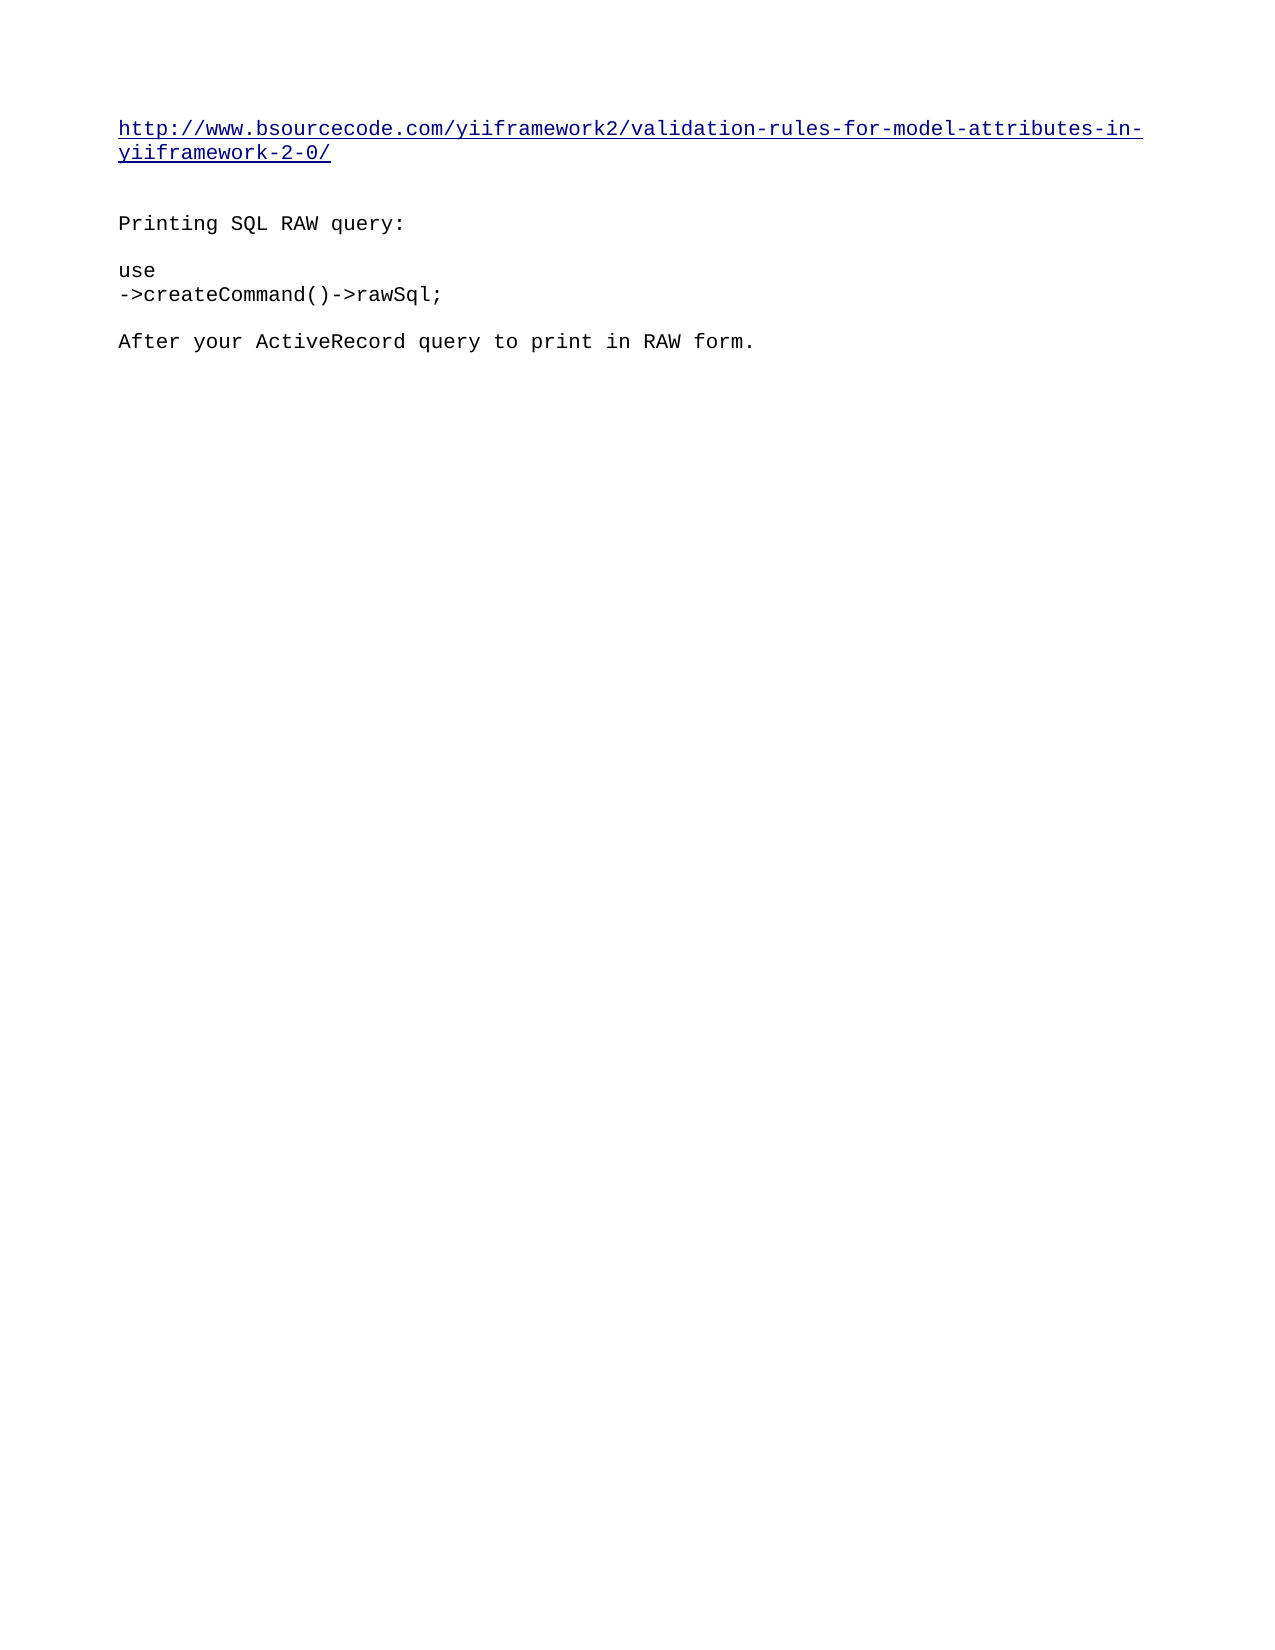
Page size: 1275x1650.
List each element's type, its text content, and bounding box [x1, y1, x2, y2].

text Printing SQL RAW query: [118, 213, 1157, 236]
text use [118, 260, 1157, 284]
text After your ActiveRecord query to print in RAW form. [118, 331, 1157, 354]
text http://www.bsourcecode.com/yiiframework2/validation-rules-for-model-attributes-in-yiiframework-2-0/ [118, 118, 1157, 165]
text ->createCommand()->rawSql; [118, 284, 1157, 307]
